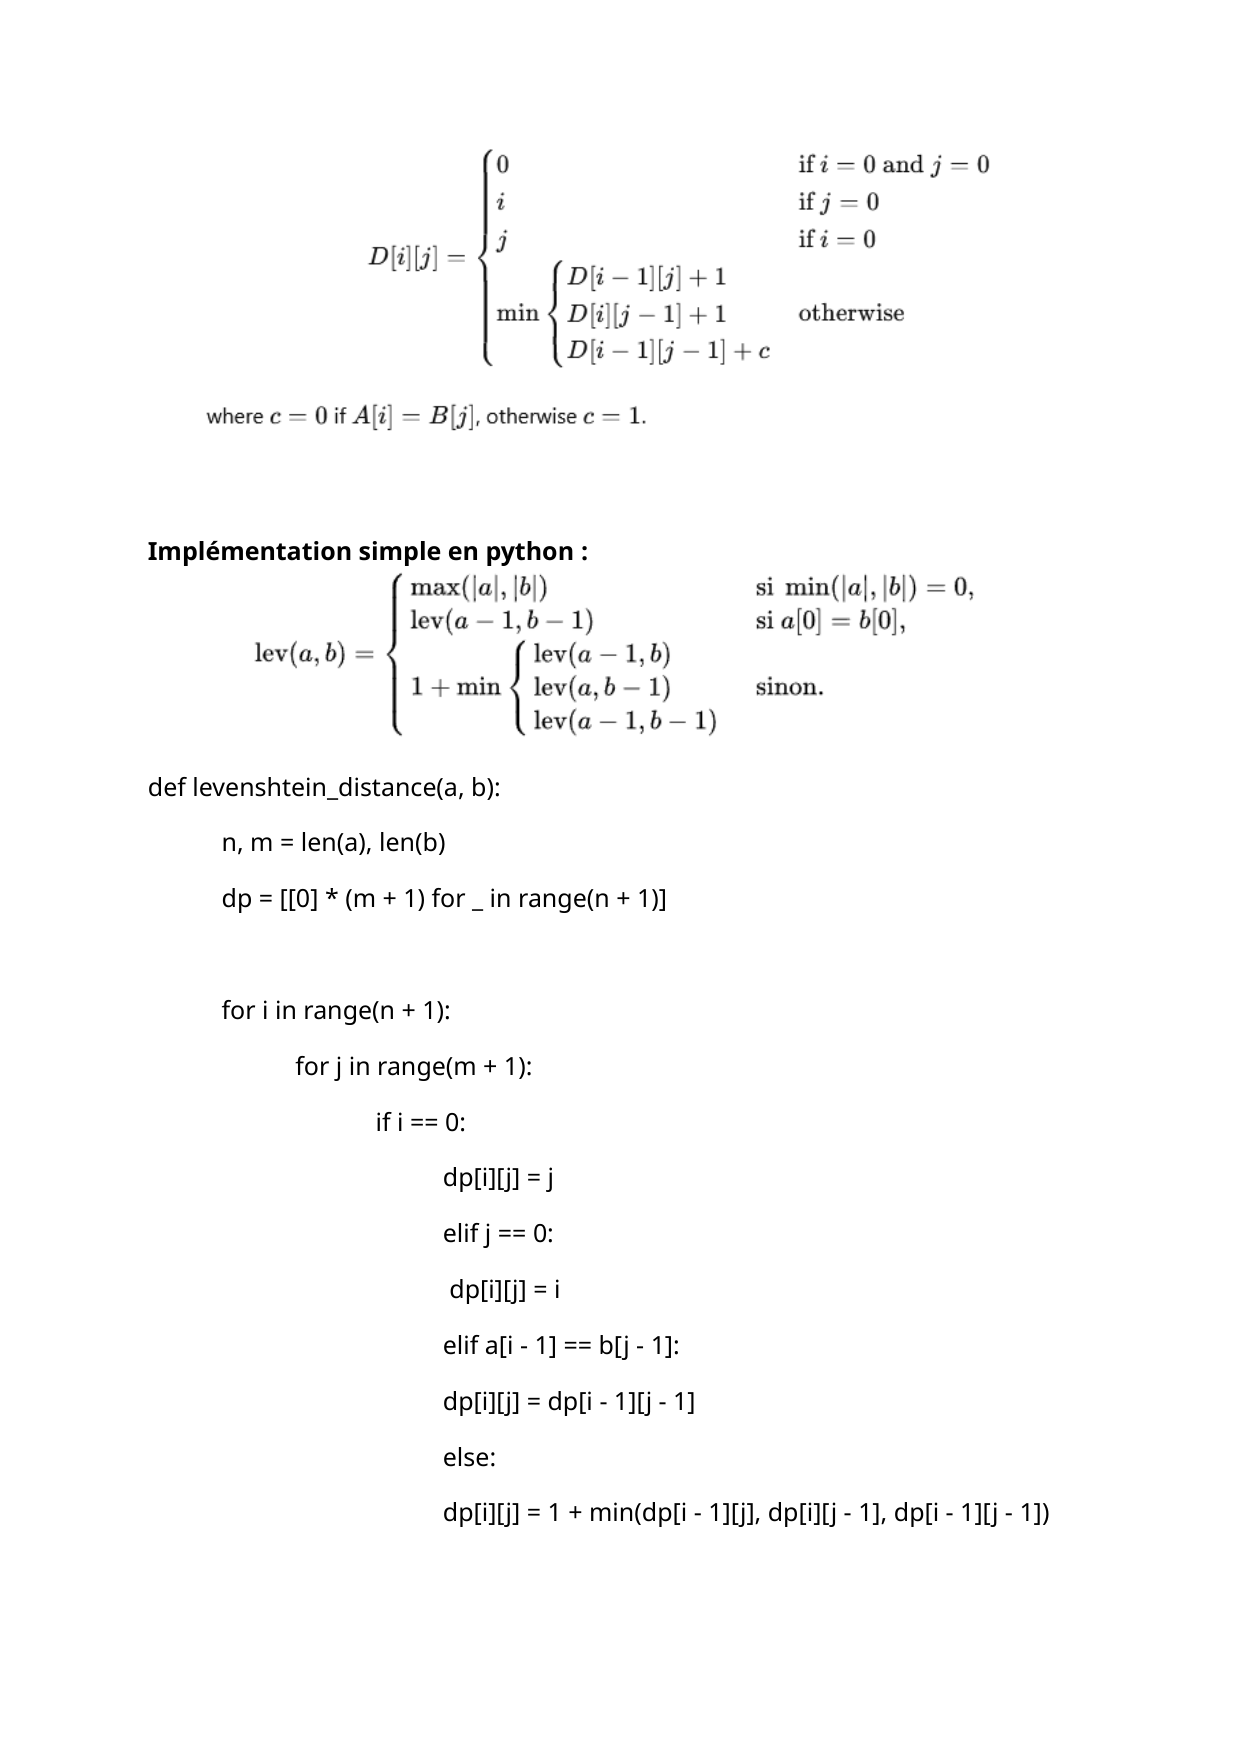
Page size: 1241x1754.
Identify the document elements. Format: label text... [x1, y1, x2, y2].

text for i in range(n + 1): [148, 993, 1093, 1027]
text elif j == 0: [148, 1216, 1093, 1250]
text if i == 0: [148, 1104, 1093, 1138]
text dp[i][j] = i [148, 1272, 1093, 1306]
text n, m = len(a), len(b) [148, 825, 1093, 859]
text dp = [[0] * (m + 1) for _ in range(n + 1)] [148, 881, 1093, 915]
text Implémentation simple en python : [148, 534, 1093, 568]
text dp[i][j] = 1 + min(dp[i - 1][j], dp[i][j - 1], dp[i - 1][j - 1]) [148, 1495, 1093, 1529]
text else: [148, 1439, 1093, 1473]
text dp[i][j] = j [148, 1160, 1093, 1194]
picture [147, 147, 1093, 449]
text dp[i][j] = dp[i - 1][j - 1] [148, 1383, 1093, 1417]
text def levenshtein_distance(a, b): [148, 769, 1093, 803]
picture [241, 567, 1000, 756]
text elif a[i - 1] == b[j - 1]: [148, 1328, 1093, 1362]
text for j in range(m + 1): [148, 1048, 1093, 1082]
